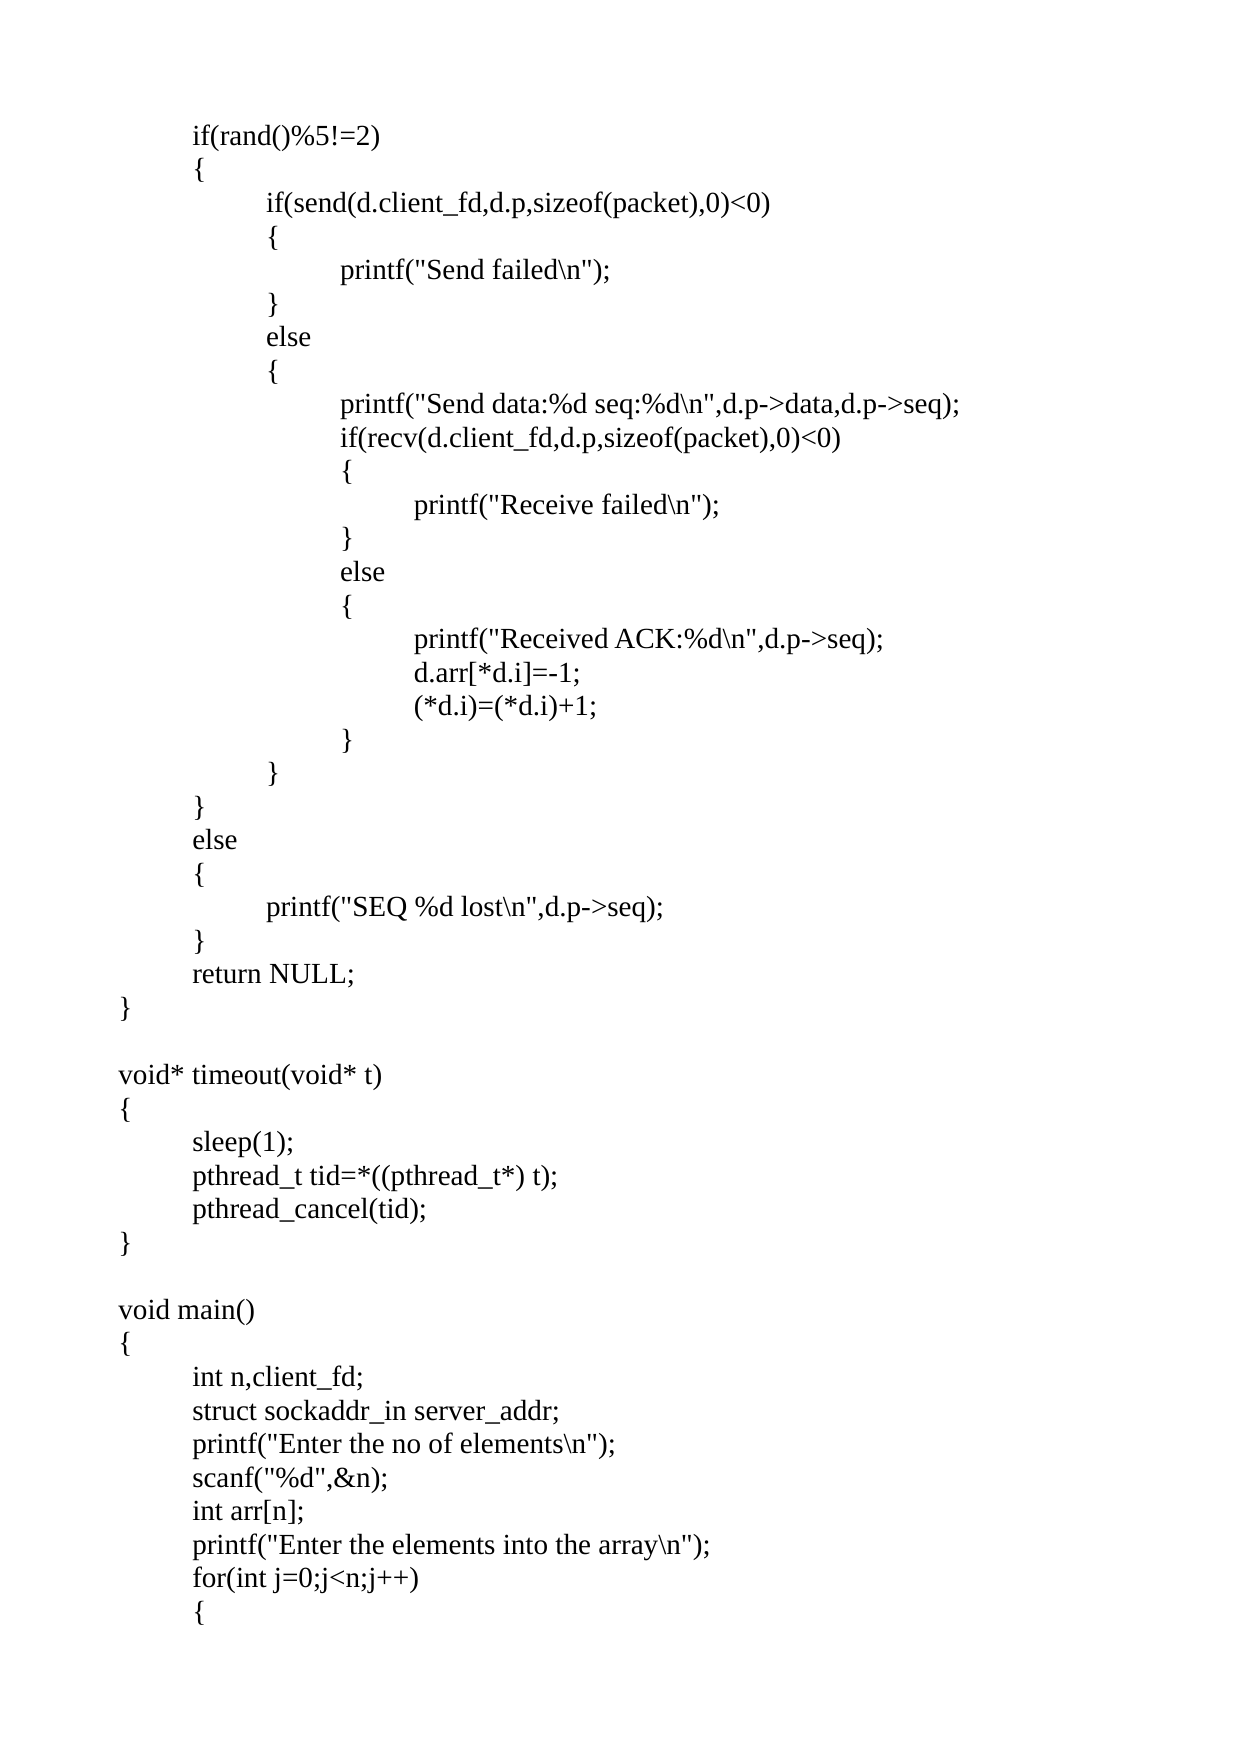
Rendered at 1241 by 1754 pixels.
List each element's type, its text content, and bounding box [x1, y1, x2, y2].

text { [118, 219, 1122, 252]
text printf("Enter the elements into the array\n"); [118, 1527, 1122, 1560]
text if(send(d.client_fd,d.p,sizeof(packet),0)<0) [118, 185, 1122, 219]
text printf("Receive failed\n"); [118, 487, 1122, 521]
text { [118, 856, 1122, 889]
text { [118, 353, 1122, 386]
text } [118, 990, 1122, 1024]
text int arr[n]; [118, 1493, 1122, 1527]
text void main() [118, 1292, 1122, 1326]
text printf("SEQ %d lost\n",d.p->seq); [118, 889, 1122, 923]
text { [118, 588, 1122, 621]
text int n,client_fd; [118, 1359, 1122, 1393]
text { [118, 1594, 1122, 1627]
text printf("Received ACK:%d\n",d.p->seq); [118, 621, 1122, 655]
text } [118, 789, 1122, 822]
text printf("Enter the no of elements\n"); [118, 1426, 1122, 1460]
text { [118, 152, 1122, 185]
text pthread_t tid=*((pthread_t*) t); [118, 1158, 1122, 1191]
text printf("Send data:%d seq:%d\n",d.p->data,d.p->seq); [118, 386, 1122, 420]
text d.arr[*d.i]=-1; [118, 655, 1122, 688]
text else [118, 554, 1122, 588]
text } [118, 286, 1122, 319]
text struct sockaddr_in server_addr; [118, 1393, 1122, 1426]
text scanf("%d",&n); [118, 1460, 1122, 1493]
text else [118, 319, 1122, 353]
text return NULL; [118, 957, 1122, 990]
text sleep(1); [118, 1124, 1122, 1158]
text } [118, 1225, 1122, 1258]
text else [118, 822, 1122, 856]
text void* timeout(void* t) [118, 1057, 1122, 1091]
text } [118, 755, 1122, 789]
text { [118, 453, 1122, 487]
text pthread_cancel(tid); [118, 1191, 1122, 1225]
text (*d.i)=(*d.i)+1; [118, 688, 1122, 722]
text } [118, 722, 1122, 755]
text } [118, 521, 1122, 554]
text for(int j=0;j<n;j++) [118, 1560, 1122, 1594]
text { [118, 1091, 1122, 1124]
text if(recv(d.client_fd,d.p,sizeof(packet),0)<0) [118, 420, 1122, 453]
text { [118, 1326, 1122, 1359]
text } [118, 923, 1122, 957]
text if(rand()%5!=2) [118, 118, 1122, 152]
text printf("Send failed\n"); [118, 252, 1122, 286]
